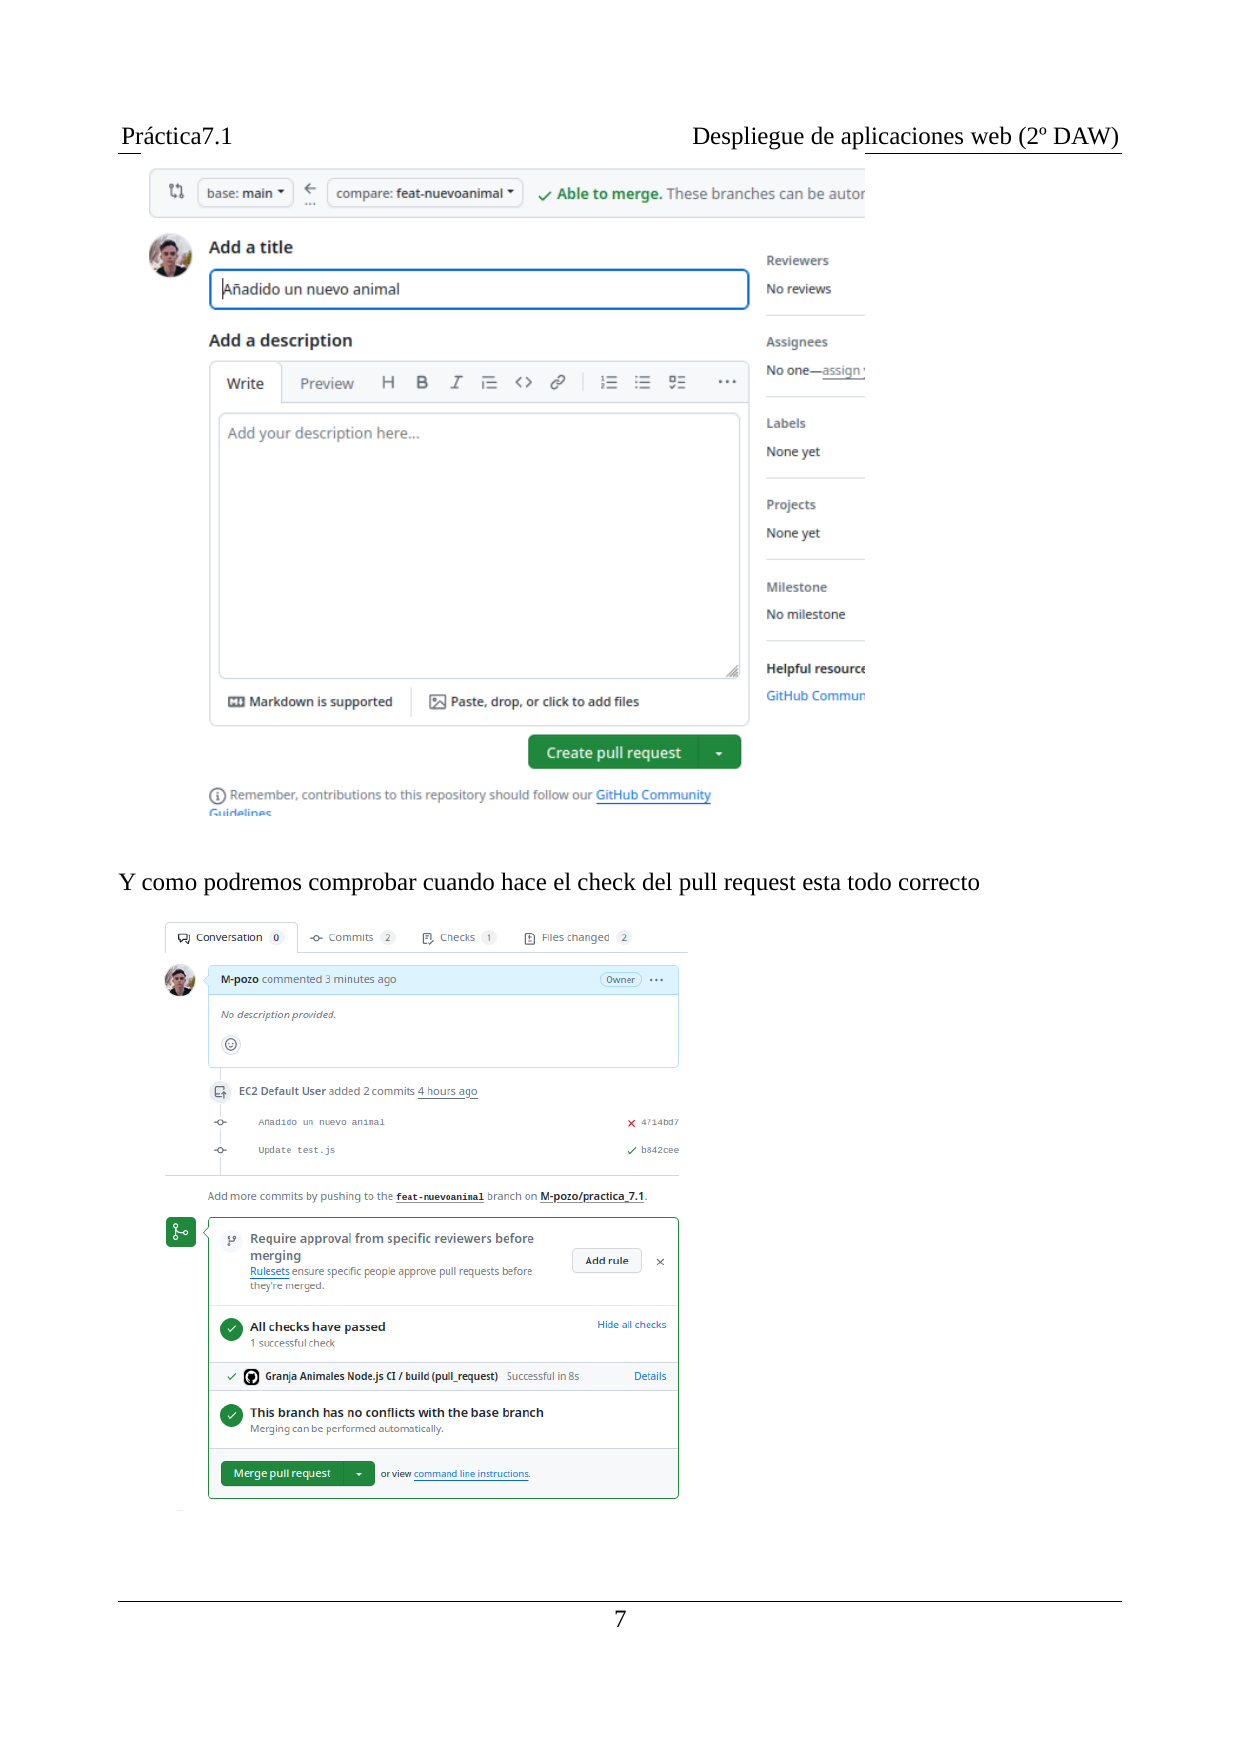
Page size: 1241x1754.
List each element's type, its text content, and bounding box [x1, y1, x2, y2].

picture [150, 915, 688, 1511]
text Y como podremos comprobar cuando hace el check del pull request esta todo correcto [118, 867, 1122, 896]
picture [141, 152, 865, 816]
